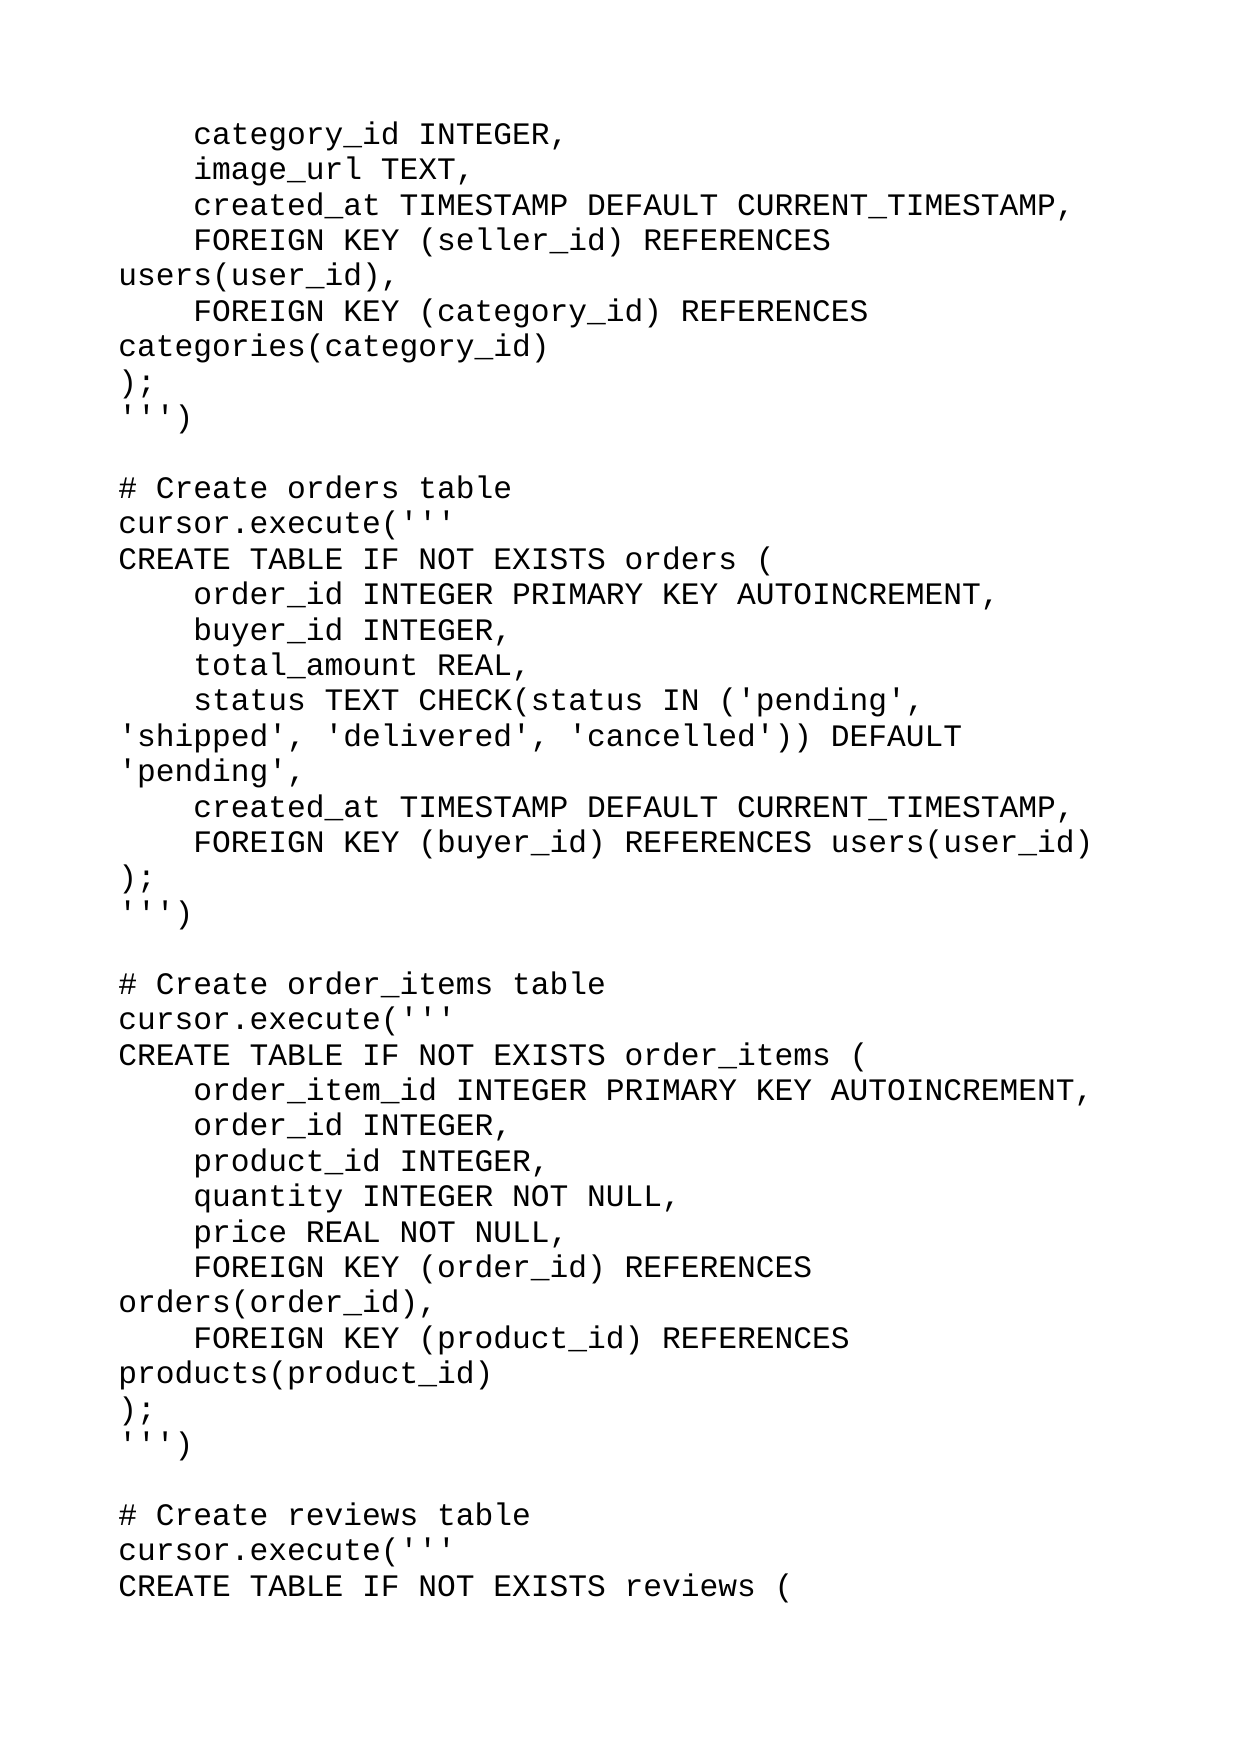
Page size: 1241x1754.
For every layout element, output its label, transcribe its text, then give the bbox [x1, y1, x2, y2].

text CREATE TABLE IF NOT EXISTS orders ( [118, 543, 1122, 578]
text total_amount REAL, [118, 649, 1122, 685]
text order_id INTEGER, [118, 1110, 1122, 1145]
text ); [118, 862, 1122, 897]
text quantity INTEGER NOT NULL, [118, 1181, 1122, 1216]
text ); [118, 1393, 1122, 1428]
text FOREIGN KEY (order_id) REFERENCES orders(order_id), [118, 1251, 1122, 1322]
text FOREIGN KEY (category_id) REFERENCES categories(category_id) [118, 295, 1122, 366]
text status TEXT CHECK(status IN ('pending', 'shipped', 'delivered', 'cancelled')) DEFAULT 'pending', [118, 685, 1122, 791]
text price REAL NOT NULL, [118, 1216, 1122, 1251]
text ''') [118, 1428, 1122, 1464]
text created_at TIMESTAMP DEFAULT CURRENT_TIMESTAMP, [118, 791, 1122, 826]
text image_url TEXT, [118, 153, 1122, 189]
text ''') [118, 401, 1122, 437]
text order_item_id INTEGER PRIMARY KEY AUTOINCREMENT, [118, 1074, 1122, 1110]
text created_at TIMESTAMP DEFAULT CURRENT_TIMESTAMP, [118, 189, 1122, 224]
text cursor.execute(''' [118, 1535, 1122, 1570]
text order_id INTEGER PRIMARY KEY AUTOINCREMENT, [118, 578, 1122, 614]
text FOREIGN KEY (buyer_id) REFERENCES users(user_id) [118, 826, 1122, 862]
text # Create reviews table [118, 1499, 1122, 1535]
text FOREIGN KEY (product_id) REFERENCES products(product_id) [118, 1322, 1122, 1393]
text FOREIGN KEY (seller_id) REFERENCES users(user_id), [118, 224, 1122, 295]
text # Create orders table [118, 472, 1122, 508]
text CREATE TABLE IF NOT EXISTS order_items ( [118, 1039, 1122, 1074]
text cursor.execute(''' [118, 508, 1122, 543]
text # Create order_items table [118, 968, 1122, 1003]
text cursor.execute(''' [118, 1003, 1122, 1039]
text CREATE TABLE IF NOT EXISTS reviews ( [118, 1570, 1122, 1606]
text ); [118, 366, 1122, 401]
text ''') [118, 897, 1122, 933]
text product_id INTEGER, [118, 1145, 1122, 1181]
text category_id INTEGER, [118, 118, 1122, 153]
text buyer_id INTEGER, [118, 614, 1122, 649]
